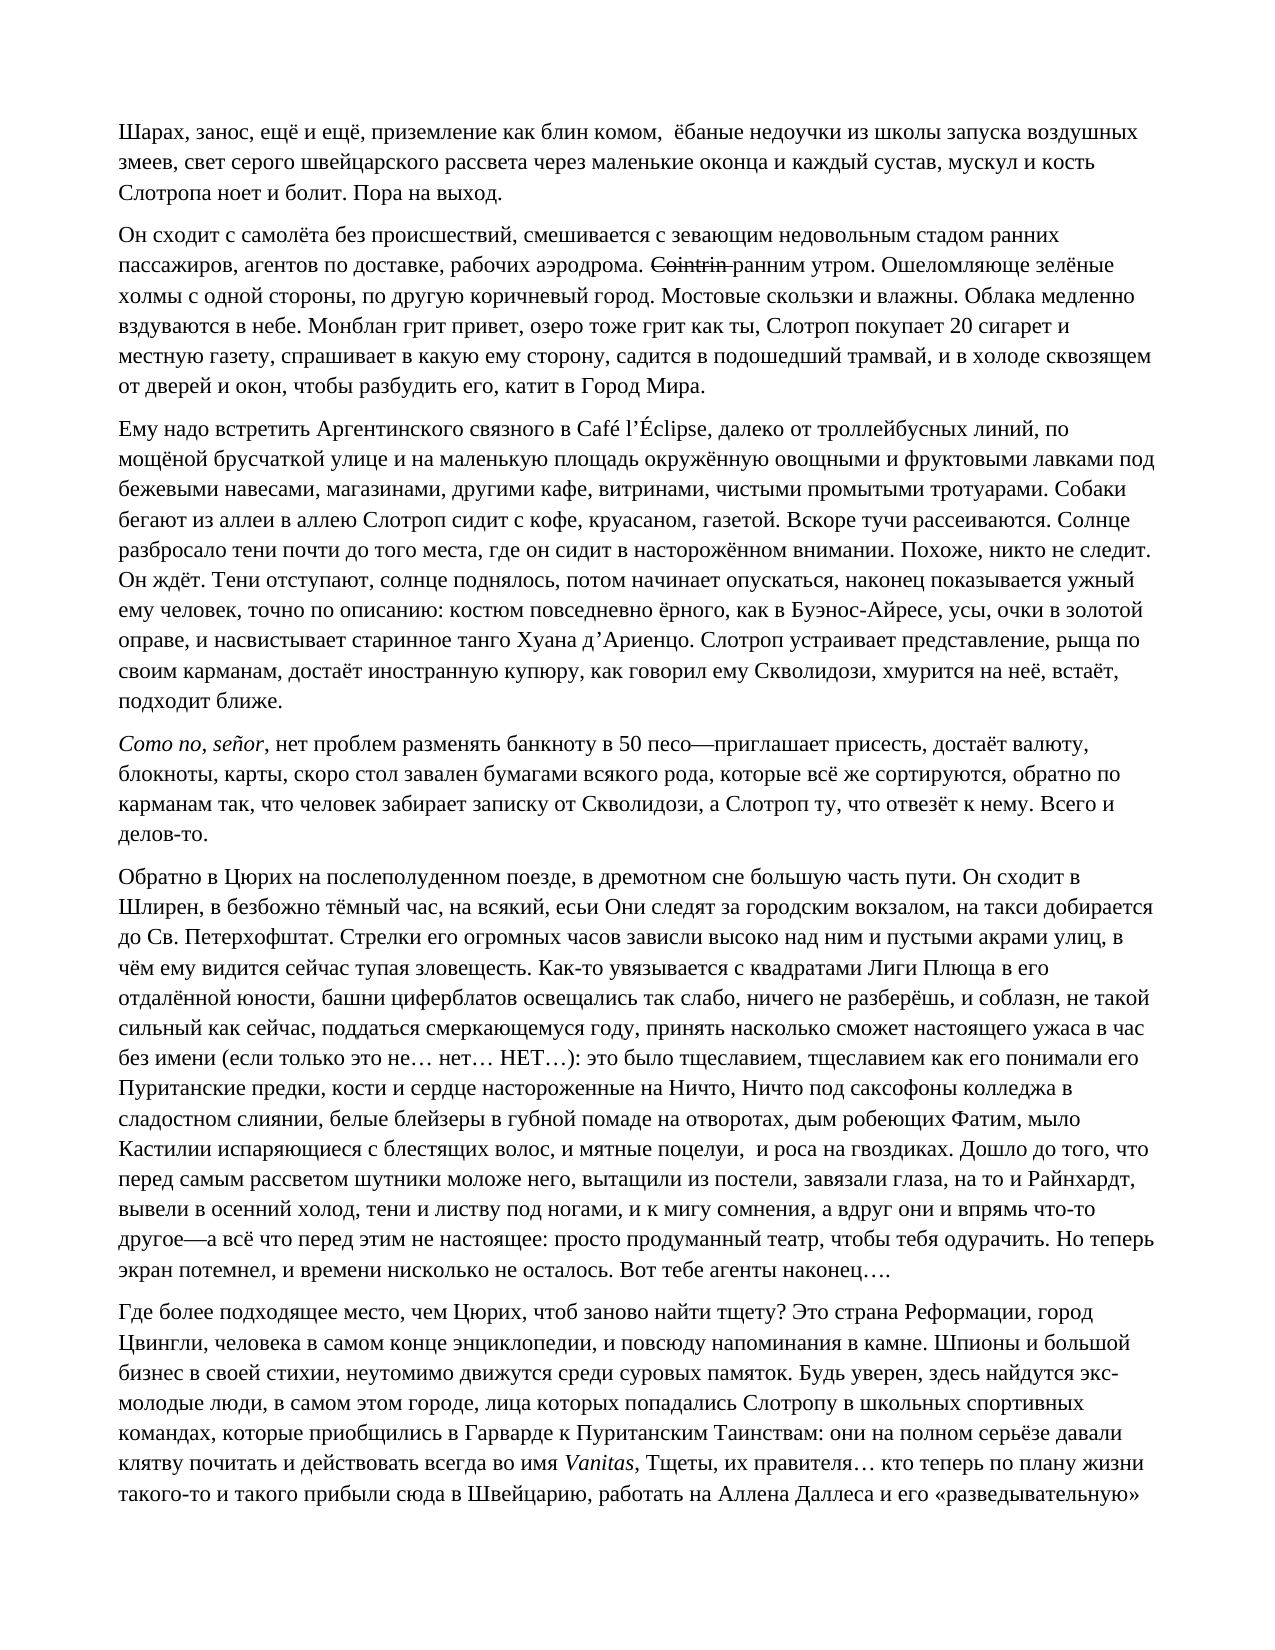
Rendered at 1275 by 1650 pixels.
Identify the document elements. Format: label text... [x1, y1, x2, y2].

text Como no, señor, нет проблем разменять банкноту в 50 песо—приглашает присесть, достаёт валюту, блокноты, карты, скоро стол завален бумагами всякого рода, которые всё же сортируются, обратно по карманам так, что человек забирает записку от Скволидози, а Слотроп ту, что отвезёт к нему. Всего и делов-то. [118, 729, 1157, 847]
text Где более подходящее место, чем Цюрих, чтоб заново найти тщету? Это страна Реформации, город Цвингли, человека в самом конце энциклопедии, и повсюду напоминания в камне. Шпионы и большой бизнес в своей стихии, неутомимо движутся среди суровых памяток. Будь уверен, здесь найдутся экс-молодые люди, в самом этом городе, лица которых попадались Слотропу в школьных спортивных командах, которые приобщились в Гарварде к Пуританским Таинствам: они на полном серьёзе давали клятву почитать и действовать всегда во имя Vanitas, Тщеты, их правителя… кто теперь по плану жизни такого-то и такого прибыли сюда в Швейцарию, работать на Аллена Даллеса и его «разведывательную» [118, 1298, 1157, 1506]
text Он сходит с самолёта без происшествий, смешивается с зевающим недовольным стадом ранних пассажиров, агентов по доставке, рабочих аэродрома. Cointrin ранним утром. Ошеломляюще зелёные холмы с одной стороны, по другую коричневый город. Мостовые скользки и влажны. Облака медленно вздуваются в небе. Монблан грит привет, озеро тоже грит как ты, Слотроп покупает 20 сигарет и местную газету, спрашивает в какую ему сторону, садится в подошедший трамвай, и в холоде сквозящем от дверей и окон, чтобы разбудить его, катит в Город Мира. [118, 221, 1157, 399]
text Шарах, занос, ещё и ещё, приземление как блин комом, ёбаные недоучки из школы запуска воздушных змеев, свет серого швейцарского рассвета через маленькие оконца и каждый сустав, мускул и кость Слотропа ноет и болит. Пора на выход. [118, 118, 1157, 205]
text Обратно в Цюрих на послеполуденном поезде, в дремотном сне большую часть пути. Он сходит в Шлирен, в безбожно тёмный час, на всякий, есьи Они следят за городским вокзалом, на такси добирается до Св. Петерхофштат. Стрелки его огромных часов зависли высоко над ним и пустыми акрами улиц, в чём ему видится сейчас тупая зловещесть. Как-то увязывается с квадратами Лиги Плюща в его отдалённой юности, башни циферблатов освещались так слабо, ничего не разберёшь, и соблазн, не такой сильный как сейчас, поддаться смеркающемуся году, принять насколько сможет настоящего ужаса в час без имени (если только это не… нет… НЕТ…): это было тщеславием, тщеславием как его понимали его Пуританские предки, кости и сердце настороженные на Ничто, Ничто под саксофоны колледжа в сладостном слиянии, белые блейзеры в губной помаде на отворотах, дым робеющих Фатим, мыло Кастилии испаряющиеся с блестящих волос, и мятные поцелуи, и роса на гвоздиках. Дошло до того, что перед самым рассветом шутники моложе него, вытащили из постели, завязали глаза, на то и Райнхардт, вывели в осенний холод, тени и листву под ногами, и к мигу сомнения, а вдруг они и впрямь что-то другое—а всё что перед этим не настоящее: просто продуманный театр, чтобы тебя одурачить. Но теперь экран потемнел, и времени нисколько не осталось. Вот тебе агенты наконец…. [118, 863, 1157, 1282]
text Ему надо встретить Аргентинского связного в Café l’Éclipse, далеко от троллейбусных линий, по мощёной брусчаткой улице и на маленькую площадь окружённую овощными и фруктовыми лавками под бежевыми навесами, магазинами, другими кафе, витринами, чистыми промытыми тротуарами. Собаки бегают из аллеи в аллею Слотроп сидит с кофе, круасаном, газетой. Вскоре тучи рассеиваются. Солнце разбросало тени почти до того места, где он сидит в насторожённом внимании. Похоже, никто не следит. Он ждёт. Тени отступают, солнце поднялось, потом начинает опускаться, наконец показывается ужный ему человек, точно по описанию: костюм повседневно ёрного, как в Буэнос-Айресе, усы, очки в золотой оправе, и насвистывает старинное танго Хуана д’Ариенцо. Слотроп устраивает представление, рыща по своим карманам, достаёт иностранную купюру, как говорил ему Скволидози, хмурится на неё, встаёт, подходит ближе. [118, 415, 1157, 713]
